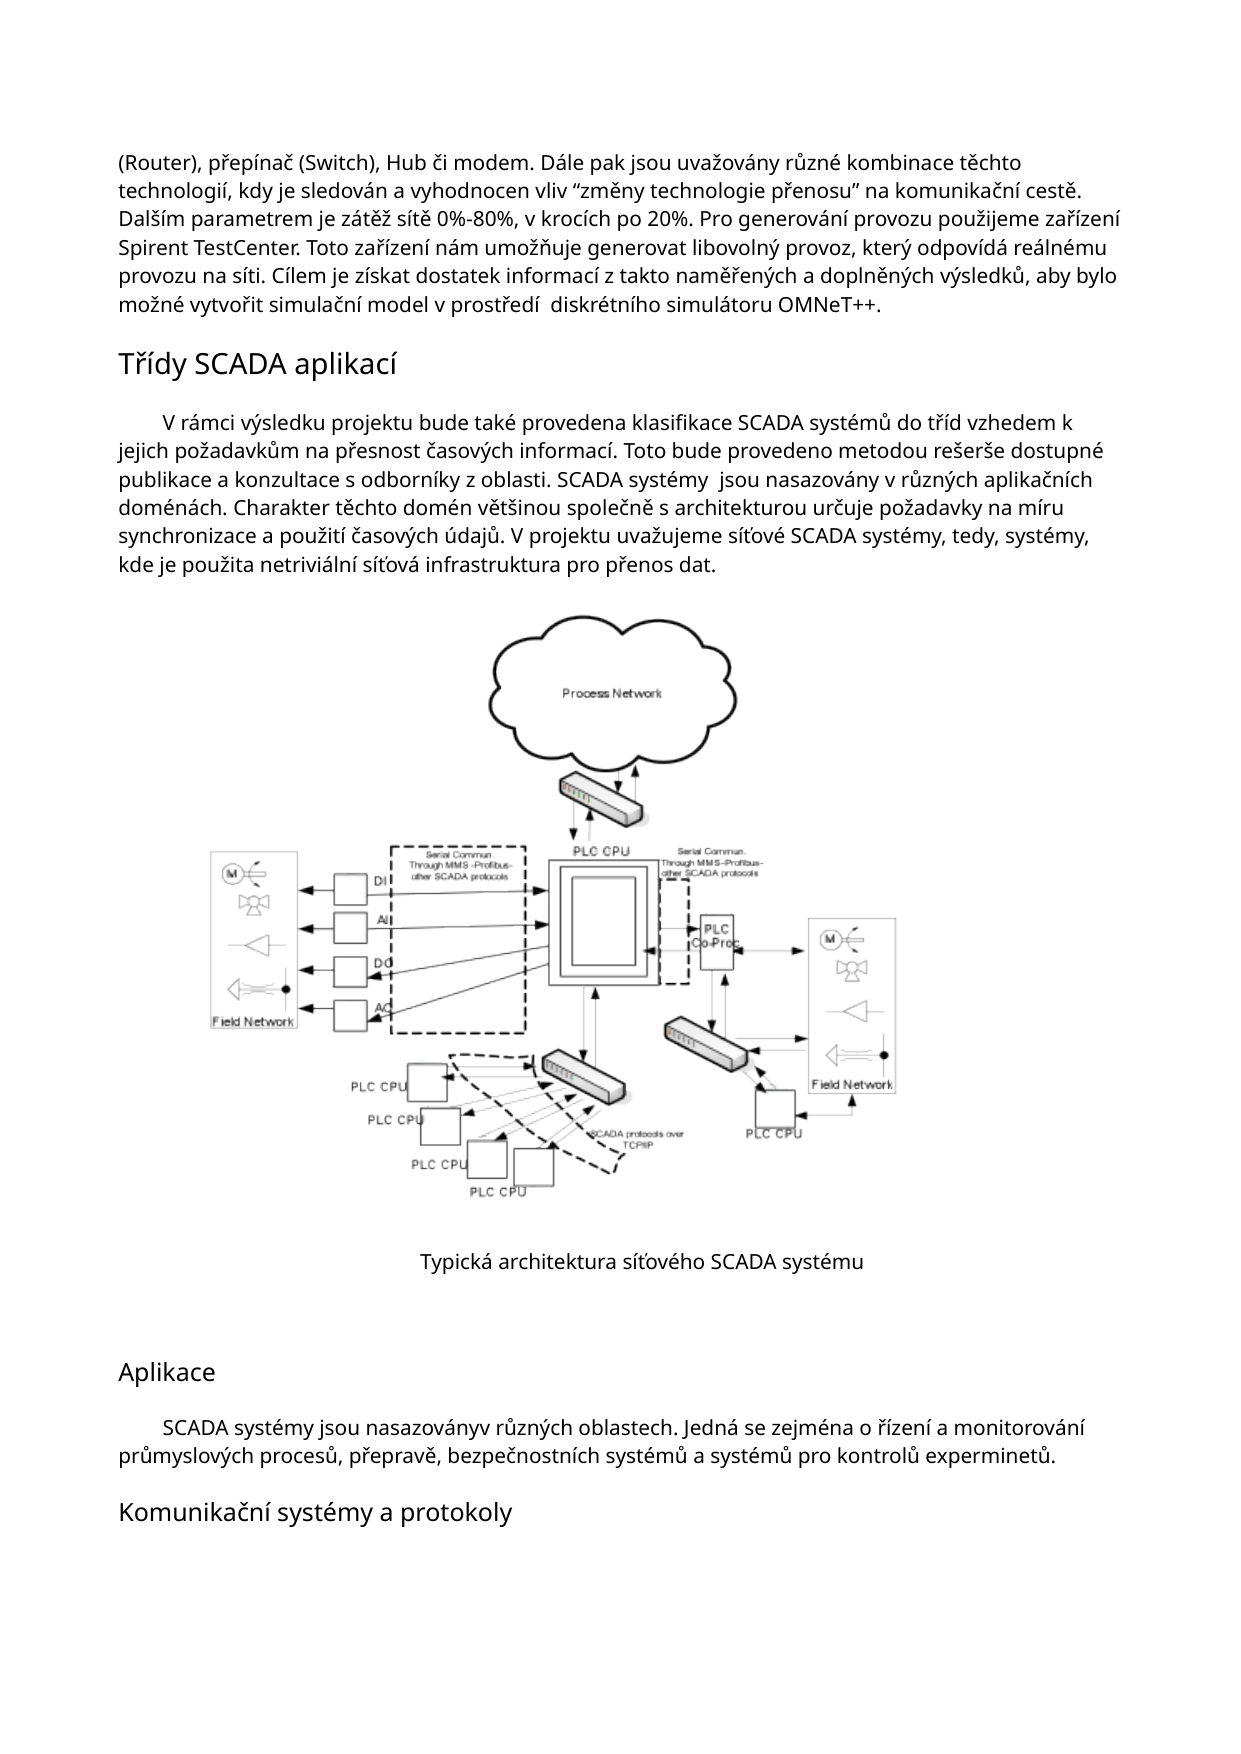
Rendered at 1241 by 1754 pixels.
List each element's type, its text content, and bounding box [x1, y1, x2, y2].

subtitle Aplikace [118, 1354, 1122, 1388]
text Typická architektura síťového SCADA systému [118, 1247, 1122, 1276]
subtitle Komunikační systémy a protokoly [118, 1495, 1122, 1529]
text SCADA systémy jsou nasazoványv různých oblastech. Jedná se zejména o řízení a monitorování průmyslových procesů, přepravě, bezpečnostních systémů a systémů pro kontrolů experminetů. [118, 1413, 1122, 1470]
subtitle Třídy SCADA aplikací [118, 343, 1122, 383]
picture [162, 603, 938, 1223]
text (Router), přepínač (Switch), Hub či modem. Dále pak jsou uvažovány různé kombinace těchto technologií, kdy je sledován a vyhodnocen vliv “změny technologie přenosu” na komunikační cestě. Dalším parametrem je zátěž sítě 0%-80%, v krocích po 20%. Pro generování provozu použijeme zařízení Spirent TestCenter. Toto zařízení nám umožňuje generovat libovolný provoz, který odpovídá reálnému provozu na síti. Cílem je získat dostatek informací z takto naměřených a doplněných výsledků, aby bylo možné vytvořit simulační model v prostředí diskrétního simulátoru OMNeT++. [118, 148, 1122, 318]
text V rámci výsledku projektu bude také provedena klasifikace SCADA systémů do tříd vzhedem k jejich požadavkům na přesnost časových informací. Toto bude provedeno metodou rešerše dostupné publikace a konzultace s odborníky z oblasti. SCADA systémy jsou nasazovány v různých aplikačních doménách. Charakter těchto domén většinou společně s architekturou určuje požadavky na míru synchronizace a použití časových údajů. V projektu uvažujeme síťové SCADA systémy, tedy, systémy, kde je použita netriviální síťová infrastruktura pro přenos dat. [118, 408, 1122, 578]
